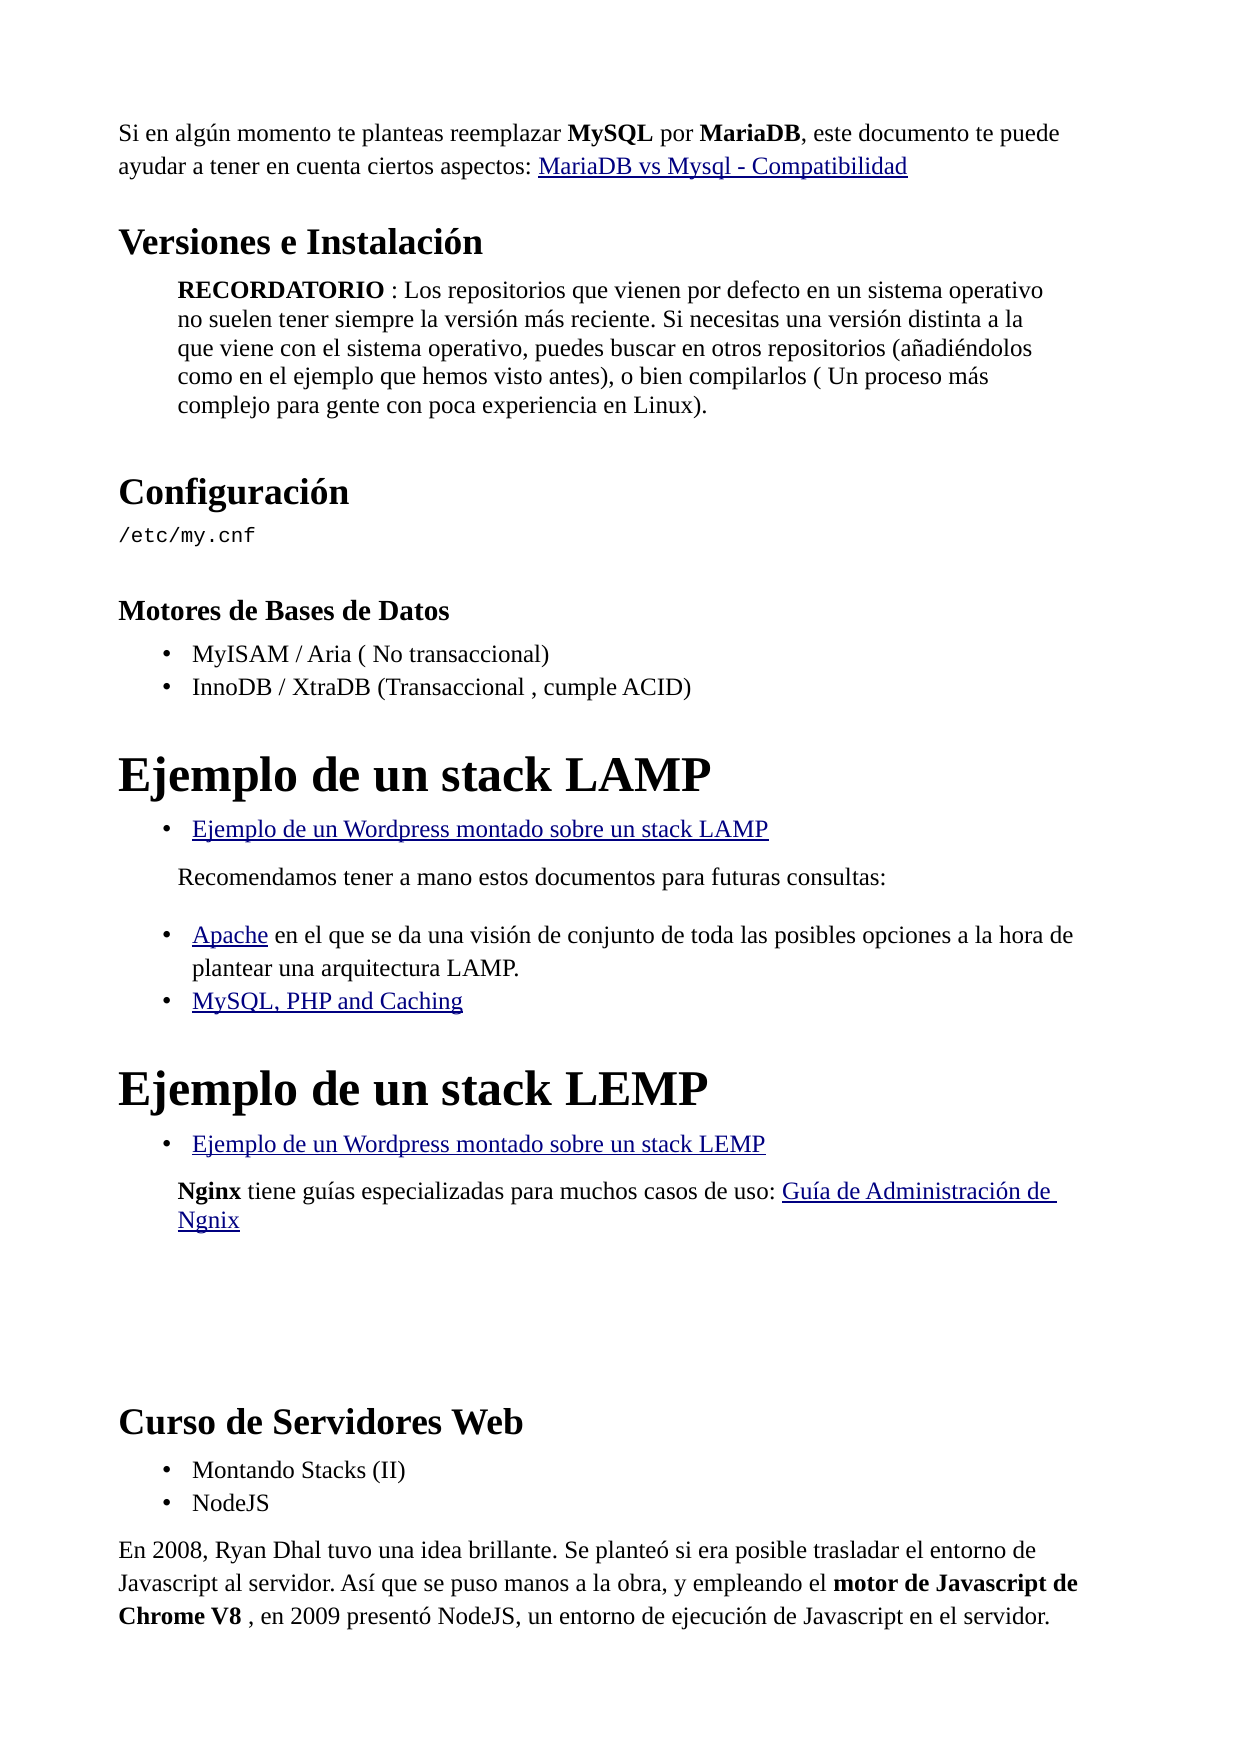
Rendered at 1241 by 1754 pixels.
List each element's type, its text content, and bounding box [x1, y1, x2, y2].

subtitle Configuración [118, 469, 1122, 512]
subtitle Versiones e Instalación [118, 219, 1122, 263]
list Montando Stacks (II) [162, 1455, 1122, 1483]
subtitle Motores de Bases de Datos [118, 593, 1122, 626]
list InnoDB / XtraDB (Transaccional , cumple ACID) [162, 672, 1122, 700]
list NodeJS [162, 1488, 1122, 1517]
list Apache en el que se da una visión de conjunto de toda las posibles opciones a la hora de plantear una arquitectura LAMP. [162, 920, 1122, 982]
subtitle Ejemplo de un stack LEMP [118, 1059, 1122, 1116]
text RECORDATORIO : Los repositorios que vienen por defecto en un sistema operativo no suelen tener siempre la versión más reciente. Si necesitas una versión distinta a la que viene con el sistema operativo, puedes buscar en otros repositorios (añadiéndolos como en el ejemplo que hemos visto antes), o bien compilarlos ( Un proceso más complejo para gente con poca experiencia en Linux). [177, 275, 1063, 419]
subtitle Curso de Servidores Web [118, 1399, 1122, 1442]
text Si en algún momento te planteas reemplazar MySQL por MariaDB, este documento te puede ayudar a tener en cuenta ciertos aspectos: MariaDB vs Mysql - Compatibilidad [118, 118, 1122, 180]
list Ejemplo de un Wordpress montado sobre un stack LAMP [162, 814, 1122, 843]
list MySQL, PHP and Caching [162, 986, 1122, 1015]
list Ejemplo de un Wordpress montado sobre un stack LEMP [162, 1129, 1122, 1157]
text /etc/my.cnf [118, 525, 1122, 548]
text Nginx tiene guías especializadas para muchos casos de uso: Guía de Administración de Ngnix [177, 1176, 1063, 1234]
text Recomendamos tener a mano estos documentos para futuras consultas: [177, 862, 1063, 891]
text En 2008, Ryan Dhal tuvo una idea brillante. Se planteó si era posible trasladar el entorno de Javascript al servidor. Así que se puso manos a la obra, y empleando el motor de Javascript de Chrome V8 , en 2009 presentó NodeJS, un entorno de ejecución de Javascript en el servidor. [118, 1535, 1122, 1630]
subtitle Ejemplo de un stack LAMP [118, 744, 1122, 802]
list MyISAM / Aria ( No transaccional) [162, 639, 1122, 667]
